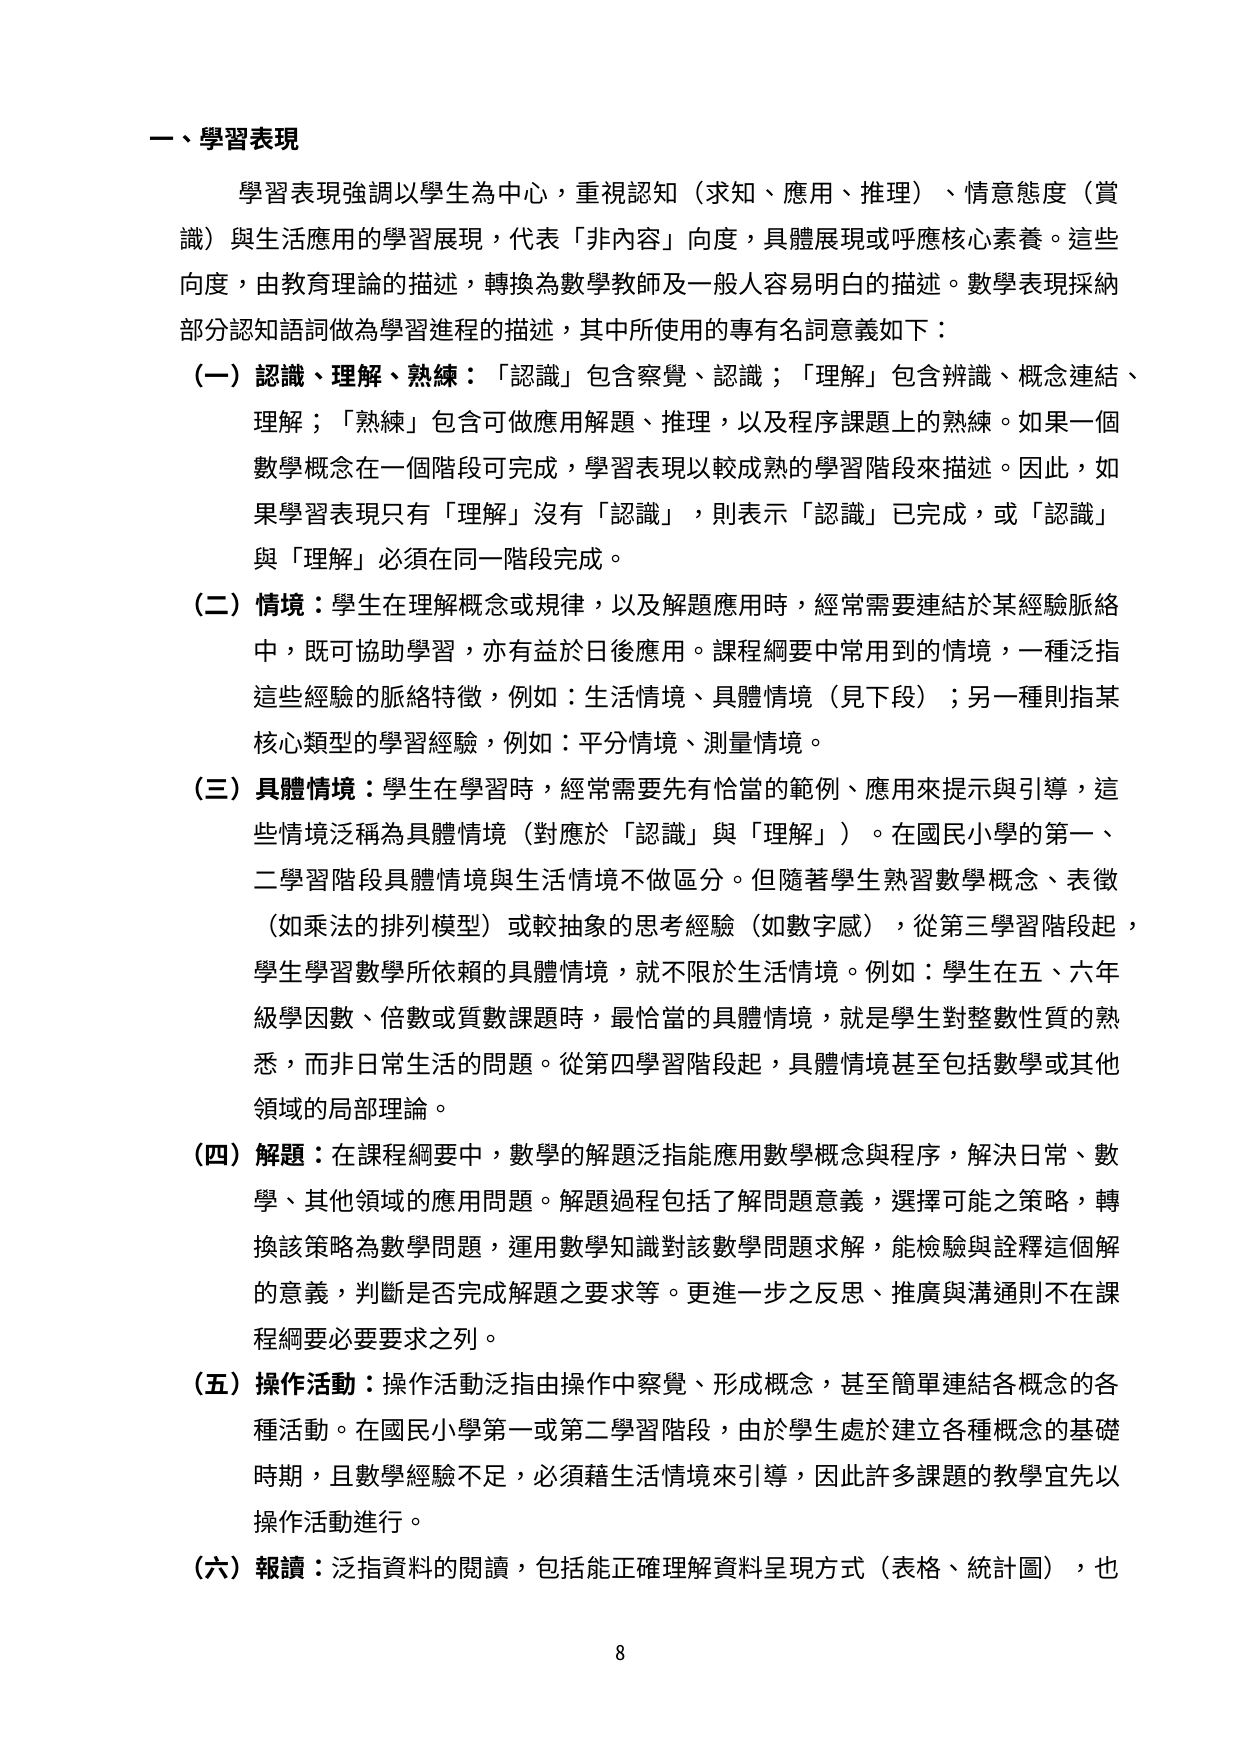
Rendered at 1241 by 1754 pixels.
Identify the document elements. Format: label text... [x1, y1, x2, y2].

text （二）情境：學生在理解概念或規律，以及解題應用時，經常需要連結於某經驗脈絡中，既可協助學習，亦有益於日後應用。課程綱要中常用到的情境，一種泛指這些經驗的脈絡特徵，例如：生活情境、具體情境（見下段）；另一種則指某核心類型的學習經驗，例如：平分情境、測量情境。 [179, 578, 1120, 761]
text （五）操作活動：操作活動泛指由操作中察覺、形成概念，甚至簡單連結各概念的各種活動。在國民小學第一或第二學習階段，由於學生處於建立各種概念的基礎時期，且數學經驗不足，必須藉生活情境來引導，因此許多課題的教學宜先以操作活動進行。 [179, 1357, 1120, 1541]
text （一）認識、理解、熟練：「認識」包含察覺、認識；「理解」包含辨識、概念連結、理解；「熟練」包含可做應用解題、推理，以及程序課題上的熟練。如果一個數學概念在一個階段可完成，學習表現以較成熟的學習階段來描述。因此，如果學習表現只有「理解」沒有「認識」，則表示「認識」已完成，或「認識」與「理解」必須在同一階段完成。 [179, 349, 1120, 578]
text （三）具體情境：學生在學習時，經常需要先有恰當的範例、應用來提示與引導，這些情境泛稱為具體情境（對應於「認識」與「理解」）。在國民小學的第一、二學習階段具體情境與生活情境不做區分。但隨著學生熟習數學概念、表徵（如乘法的排列模型）或較抽象的思考經驗（如數字感），從第三學習階段起，學生學習數學所依賴的具體情境，就不限於生活情境。例如：學生在五、六年級學因數、倍數或質數課題時，最恰當的具體情境，就是學生對整數性質的熟悉，而非日常生活的問題。從第四學習階段起，具體情境甚至包括數學或其他領域的局部理論。 [179, 761, 1120, 1128]
text （四）解題：在課程綱要中，數學的解題泛指能應用數學概念與程序，解決日常、數學、其他領域的應用問題。解題過程包括了解問題意義，選擇可能之策略，轉換該策略為數學問題，運用數學知識對該數學問題求解，能檢驗與詮釋這個解的意義，判斷是否完成解題之要求等。更進一步之反思、推廣與溝通則不在課程綱要必要要求之列。 [179, 1128, 1120, 1357]
text 一、學習表現 [120, 112, 1120, 158]
text 學習表現強調以學生為中心，重視認知（求知、應用、推理）、情意態度（賞識）與生活應用的學習展現，代表「非內容」向度，具體展現或呼應核心素養。這些向度，由教育理論的描述，轉換為數學教師及一般人容易明白的描述。數學表現採納部分認知語詞做為學習進程的描述，其中所使用的專有名詞意義如下： [179, 166, 1120, 349]
text （六）報讀：泛指資料的閱讀，包括能正確理解資料呈現方式（表格、統計圖），也 [179, 1541, 1120, 1586]
